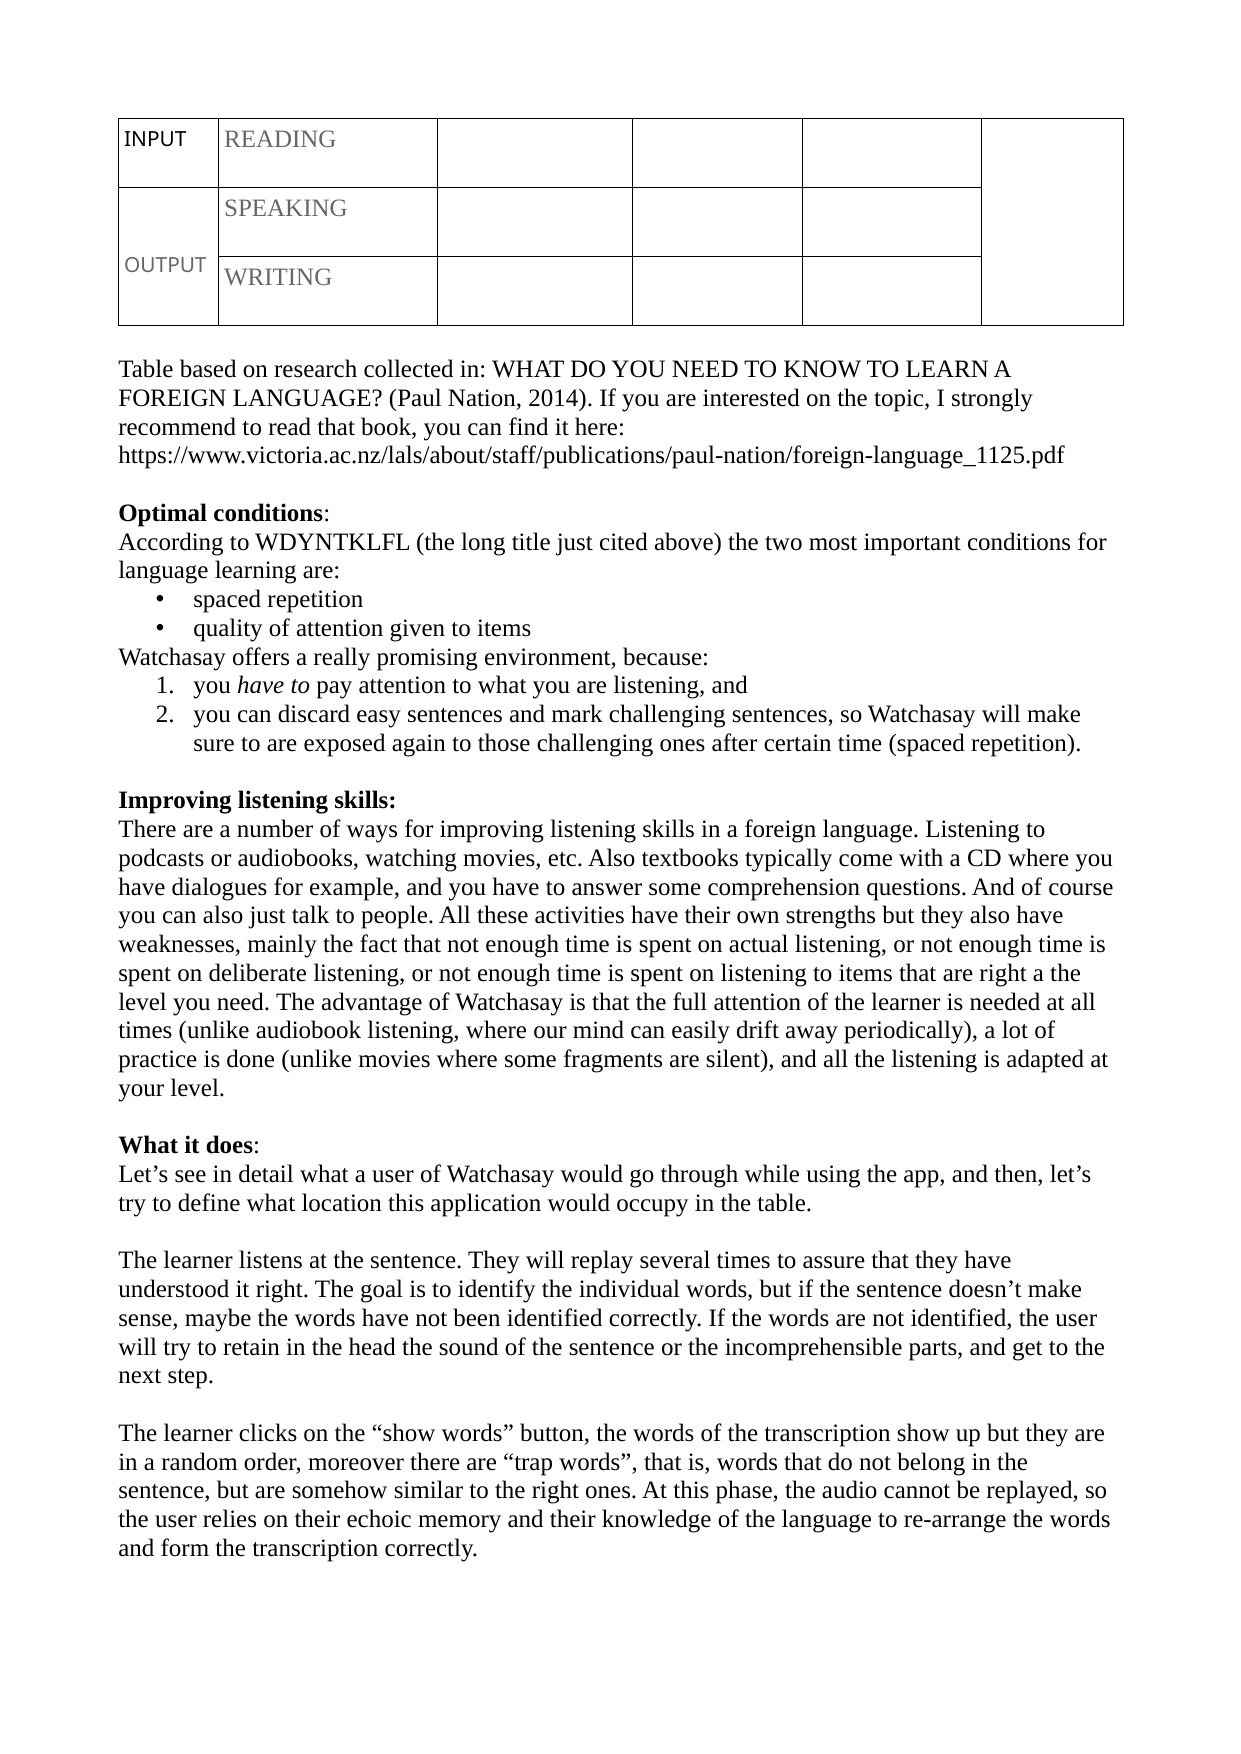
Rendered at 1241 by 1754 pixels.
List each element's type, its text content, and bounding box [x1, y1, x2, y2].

text Watchasay offers a really promising environment, because: [118, 642, 1122, 670]
table_cell OUTPUT [119, 188, 218, 325]
table_cell [438, 119, 632, 187]
text What it does: [118, 1130, 1122, 1159]
text The learner clicks on the “show words” button, the words of the transcription show up but they are in a random order, moreover there are “trap words”, that is, words that do not belong in the sentence, but are somehow similar to the right ones. At this phase, the audio cannot be replayed, so the user relies on their echoic memory and their knowledge of the language to re-arrange the words and form the transcription correctly. [118, 1418, 1122, 1562]
table_cell [633, 119, 802, 187]
table_cell [438, 257, 632, 325]
table_cell [633, 257, 802, 325]
table_cell [803, 119, 981, 187]
list spaced repetition [156, 584, 1122, 613]
list you have to pay attention to what you are listening, and [156, 670, 1122, 699]
text There are a number of ways for improving listening skills in a foreign language. Listening to podcasts or audiobooks, watching movies, etc. Also textbooks typically come with a CD where you have dialogues for example, and you have to answer some comprehension questions. And of course you can also just talk to people. All these activities have their own strengths but they also have weaknesses, mainly the fact that not enough time is spent on actual listening, or not enough time is spent on deliberate listening, or not enough time is spent on listening to items that are right a the level you need. The advantage of Watchasay is that the full attention of the learner is needed at all times (unlike audiobook listening, where our mind can easily drift away periodically), a lot of practice is done (unlike movies where some fragments are silent), and all the listening is adapted at your level. [118, 814, 1122, 1102]
text Optimal conditions: [118, 498, 1122, 527]
table_cell READING [219, 119, 437, 187]
table_cell [982, 119, 1123, 325]
table_cell [438, 188, 632, 256]
table_cell INPUT [119, 119, 218, 187]
table_cell WRITING [219, 257, 437, 325]
list quality of attention given to items [156, 613, 1122, 642]
table_cell SPEAKING [219, 188, 437, 256]
text Improving listening skills: [118, 785, 1122, 814]
text The learner listens at the sentence. They will replay several times to assure that they have understood it right. The goal is to identify the individual words, but if the sentence doesn’t make sense, maybe the words have not been identified correctly. If the words are not identified, the user will try to retain in the head the sound of the sentence or the incomprehensible parts, and get to the next step. [118, 1245, 1122, 1389]
text According to WDYNTKLFL (the long title just cited above) the two most important conditions for language learning are: [118, 527, 1122, 584]
table_cell [803, 257, 981, 325]
text Table based on research collected in: WHAT DO YOU NEED TO KNOW TO LEARN A FOREIGN LANGUAGE? (Paul Nation, 2014). If you are interested on the topic, I strongly recommend to read that book, you can find it here: https://www.victoria.ac.nz/lals/about/staff/publications/paul-nation/foreign-language_1125.pdf [118, 354, 1122, 469]
table_cell [803, 188, 981, 256]
text Let’s see in detail what a user of Watchasay would go through while using the app, and then, let’s try to define what location this application would occupy in the table. [118, 1159, 1122, 1217]
table_cell [633, 188, 802, 256]
list you can discard easy sentences and mark challenging sentences, so Watchasay will make sure to are exposed again to those challenging ones after certain time (spaced repetition). [156, 699, 1122, 757]
